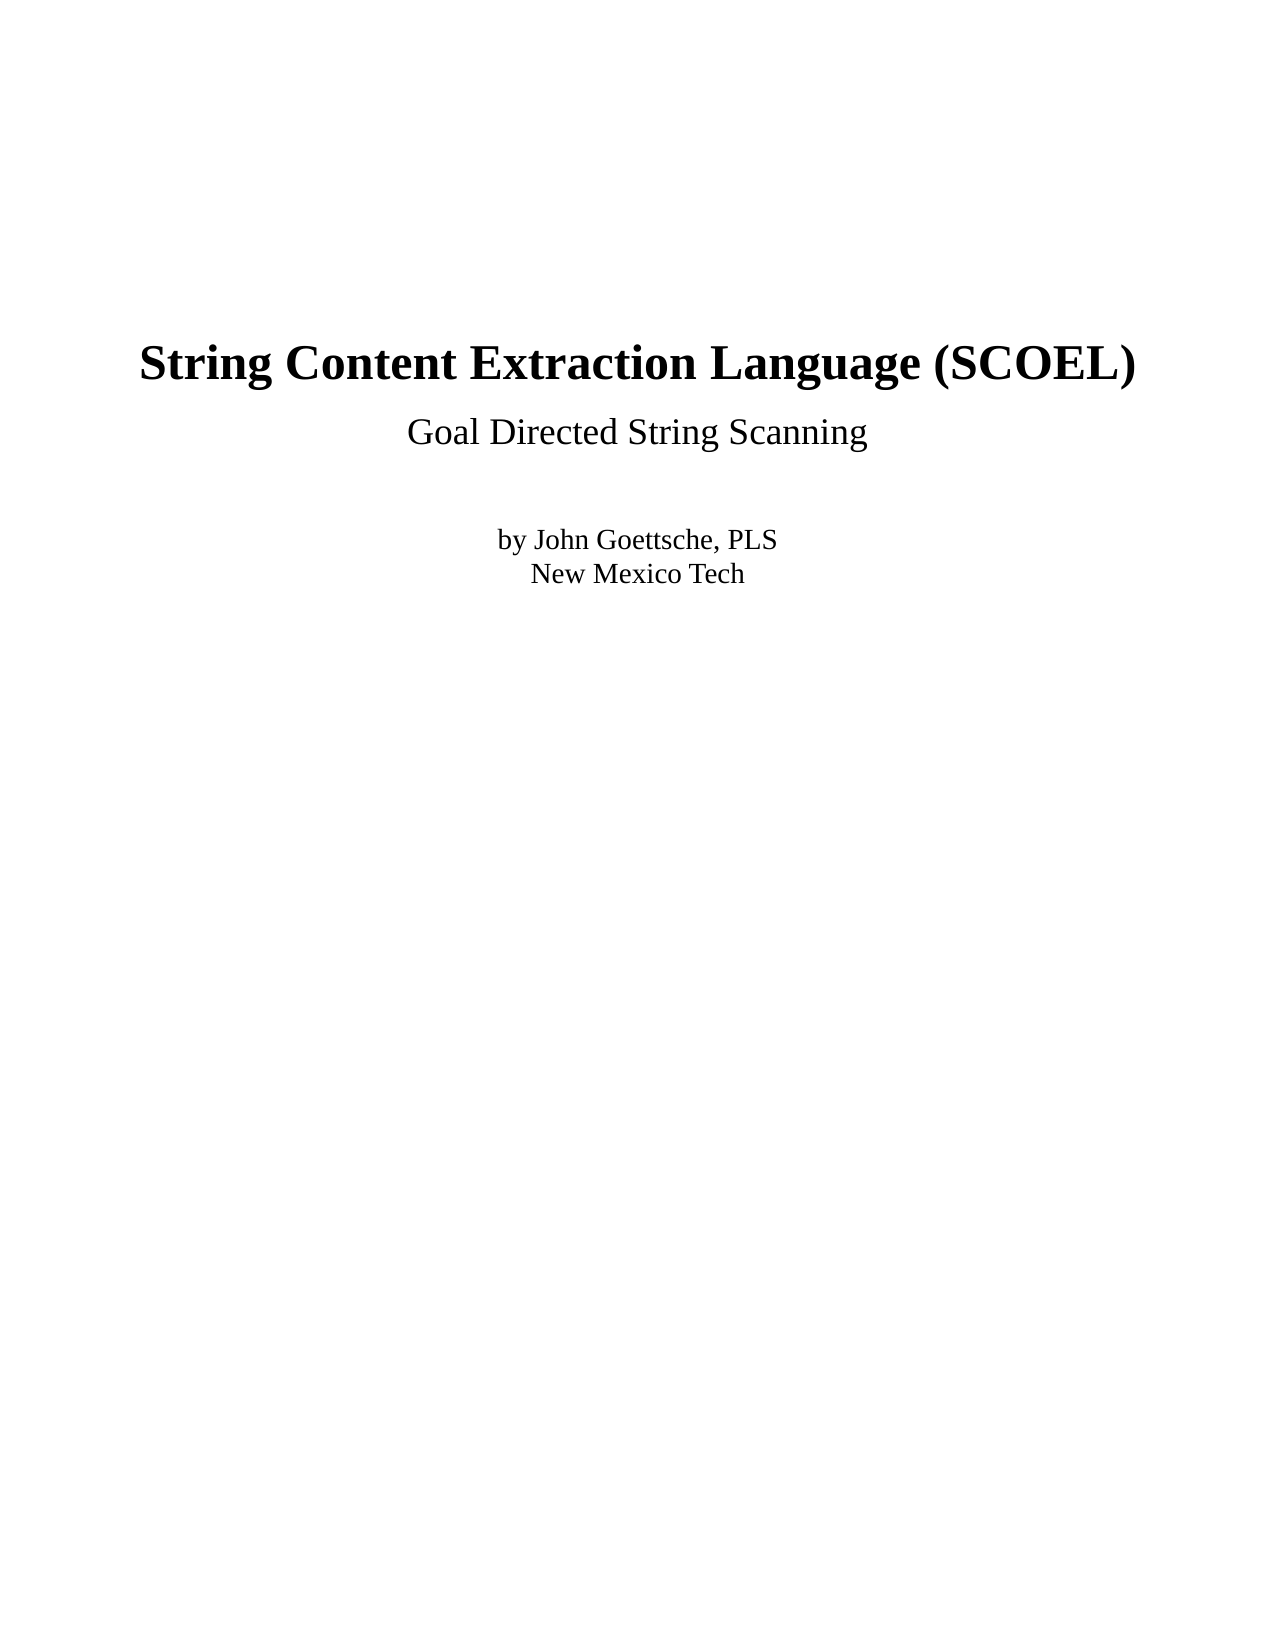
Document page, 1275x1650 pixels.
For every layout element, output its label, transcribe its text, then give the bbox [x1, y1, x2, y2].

text by John Goettsche, PLS [118, 522, 1157, 556]
title String Content Extraction Language (SCOEL) [118, 333, 1157, 391]
subtitle Goal Directed String Scanning [118, 409, 1157, 452]
text New Mexico Tech [118, 556, 1157, 589]
